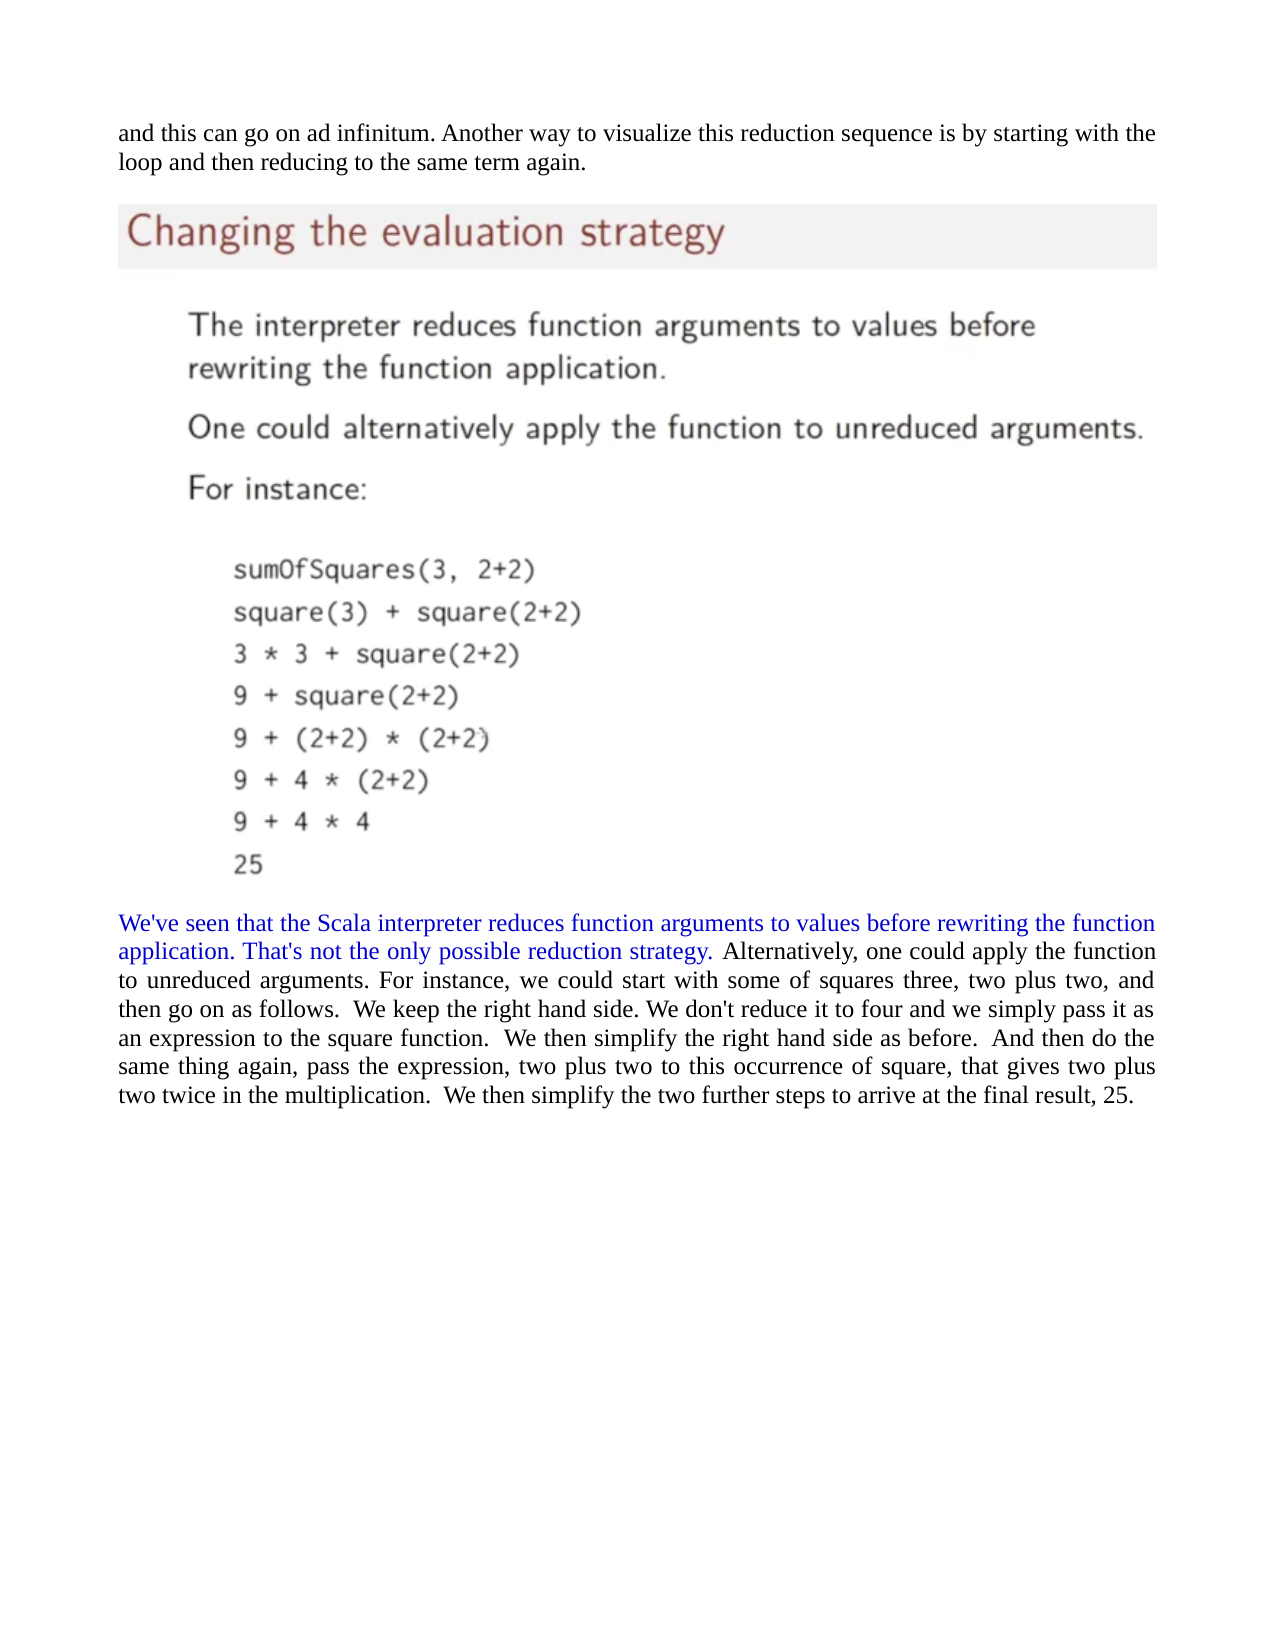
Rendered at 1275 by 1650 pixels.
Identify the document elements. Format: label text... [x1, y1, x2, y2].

picture [118, 204, 1157, 879]
text and this can go on ad infinitum. Another way to visualize this reduction sequence is by starting with the loop and then reducing to the same term again. [118, 118, 1157, 176]
text We've seen that the Scala interpreter reduces function arguments to values before rewriting the function application. That's not the only possible reduction strategy. Alternatively, one could apply the function to unreduced arguments. For instance, we could start with some of squares three, two plus two, and then go on as follows. We keep the right hand side. We don't reduce it to four and we simply pass it as an expression to the square function. We then simplify the right hand side as before. And then do the same thing again, pass the expression, two plus two to this occurrence of square, that gives two plus two twice in the multiplication. We then simplify the two further steps to arrive at the final result, 25. [118, 908, 1157, 1109]
